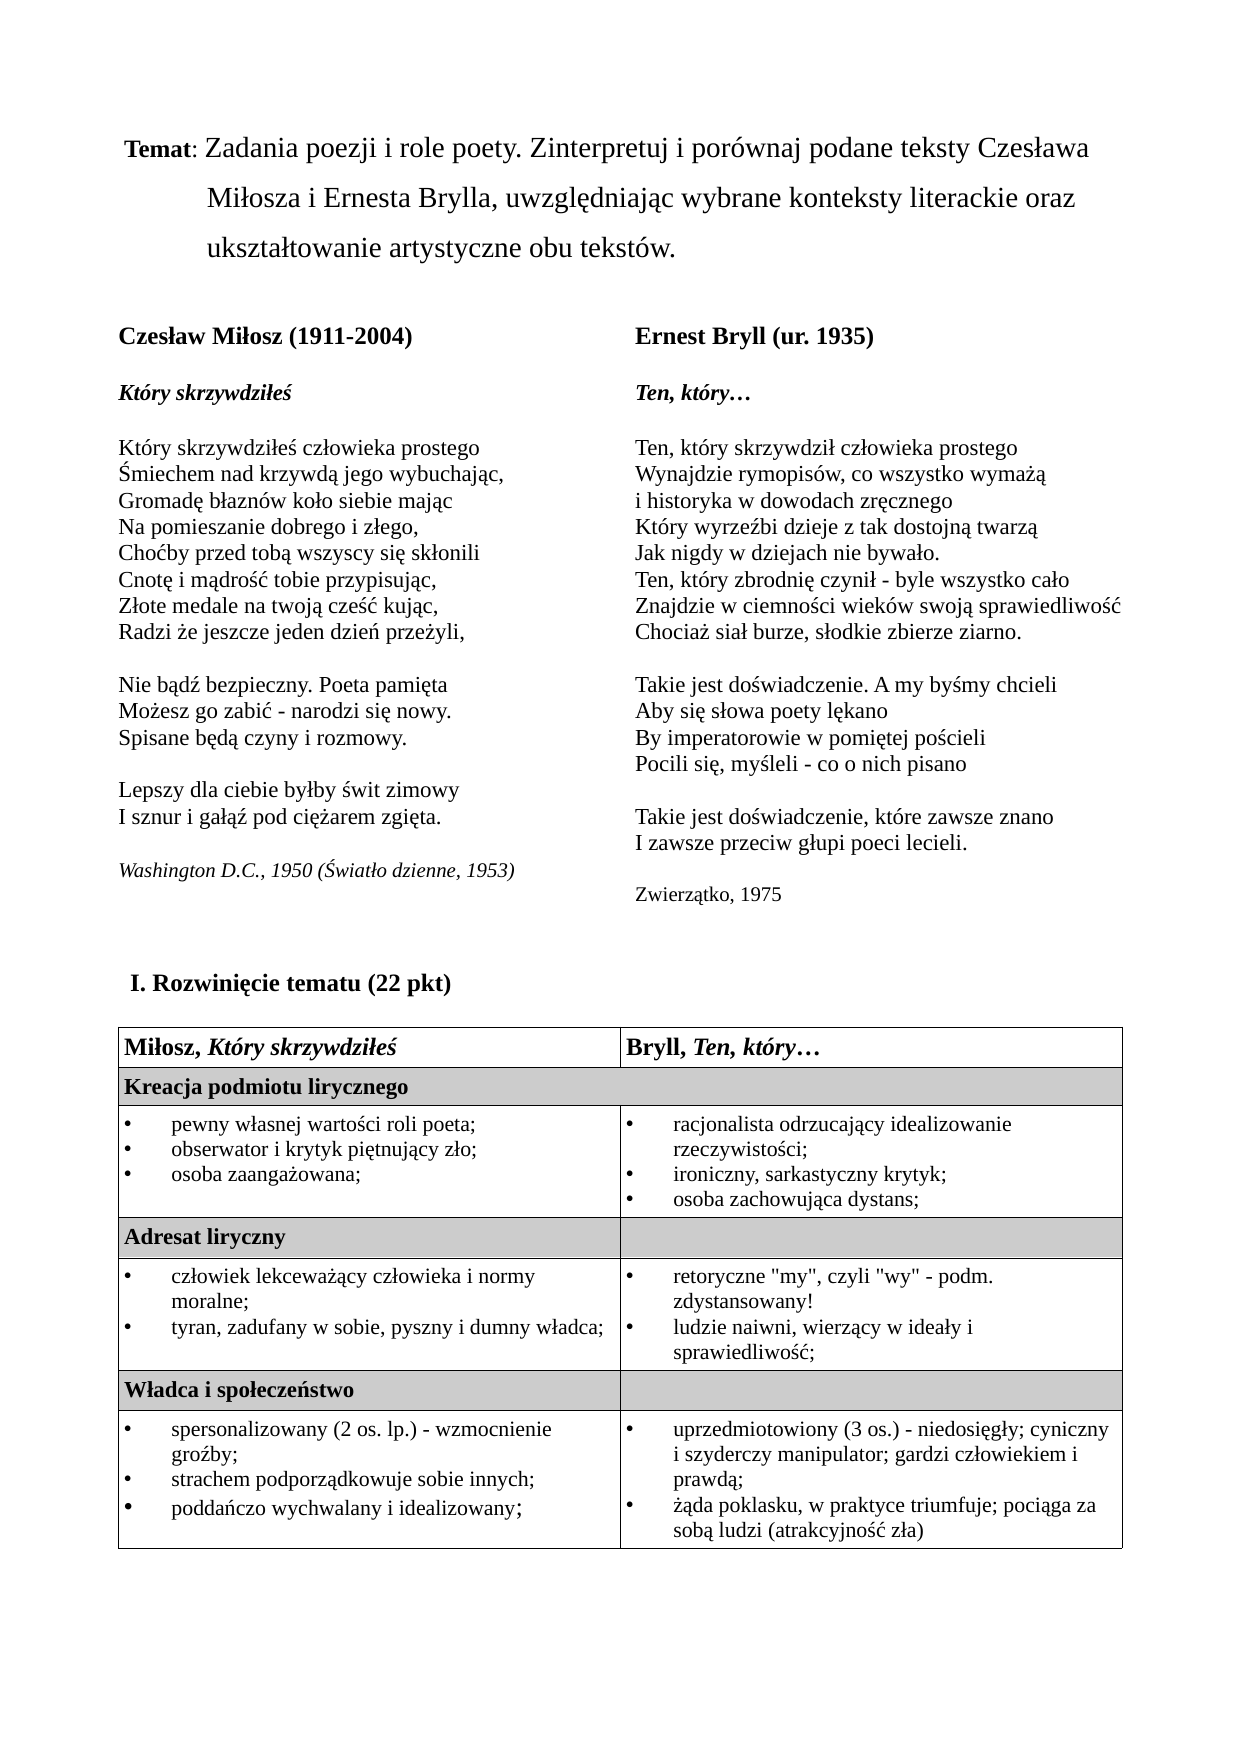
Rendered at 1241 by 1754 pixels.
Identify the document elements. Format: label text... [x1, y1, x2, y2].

text Ten, który… [635, 379, 1122, 405]
table_cell pewny własnej wartości roli poeta; obserwator i krytyk piętnujący zło; osoba zaangażowana; [119, 1106, 620, 1217]
table_cell Kreacja podmiotu lirycznego [119, 1068, 1122, 1105]
text Ten, który skrzywdził człowieka prostego [635, 434, 1122, 460]
table_header Miłosz, Który skrzywdziłeś [119, 1028, 620, 1067]
text Który skrzywdziłeś człowieka prostego [118, 434, 605, 460]
text Złote medale na twoją cześć kując, [118, 592, 605, 618]
text Nie bądź bezpieczny. Poeta pamięta [118, 671, 605, 697]
table_cell Władca i społeczeństwo [119, 1371, 620, 1410]
text By imperatorowie w pomiętej pościeli [635, 724, 1122, 750]
text Chociaż siał burze, słodkie zbierze ziarno. [635, 618, 1122, 645]
table_cell retoryczne "my", czyli "wy" - podm. zdystansowany! ludzie naiwni, wierzący w ideały i sprawiedliwość; [621, 1259, 1122, 1370]
table_cell człowiek lekceważący człowieka i normy moralne; tyran, zadufany w sobie, pyszny i dumny władca; [119, 1259, 620, 1370]
table_cell uprzedmiotowiony (3 os.) - niedosięgły; cyniczny i szyderczy manipulator; gardzi człowiekiem i prawdą; żąda poklasku, w praktyce triumfuje; pociąga za sobą ludzi (atrakcyjność zła) [621, 1411, 1122, 1548]
text Temat: Zadania poezji i role poety. Zinterpretuj i porównaj podane teksty Czesława Miłosza i Ernesta Brylla, uwzględniając wybrane konteksty literackie oraz ukształtowanie artystyczne obu tekstów. [124, 130, 1122, 264]
text I. Rozwinięcie tematu (22 pkt) [118, 968, 1122, 997]
text Znajdzie w ciemności wieków swoją sprawiedliwość [635, 592, 1122, 618]
text Na pomieszanie dobrego i złego, [118, 513, 605, 539]
text i historyka w dowodach zręcznego [635, 487, 1122, 513]
text I zawsze przeciw głupi poeci lecieli. [635, 829, 1122, 856]
text Takie jest doświadczenie, które zawsze znano [635, 803, 1122, 829]
text Cnotę i mądrość tobie przypisując, [118, 566, 605, 592]
text Radzi że jeszcze jeden dzień przeżyli, [118, 618, 605, 645]
text Wynajdzie rymopisów, co wszystko wymażą [635, 460, 1122, 487]
table_cell spersonalizowany (2 os. lp.) - wzmocnienie groźby; strachem podporządkowuje sobie innych; poddańczo wychwalany i idealizowany; [119, 1411, 620, 1548]
text Jak nigdy w dziejach nie bywało. [635, 539, 1122, 566]
text Takie jest doświadczenie. A my byśmy chcieli [635, 671, 1122, 697]
table_cell Adresat liryczny [119, 1218, 620, 1257]
text Pocili się, myśleli - co o nich pisano [635, 750, 1122, 777]
text Który skrzywdziłeś [118, 379, 605, 405]
text Ten, który zbrodnię czynił - byle wszystko cało [635, 566, 1122, 592]
text Czesław Miłosz (1911-2004) [118, 321, 605, 350]
text Lepszy dla ciebie byłby świt zimowy [118, 777, 605, 803]
text Spisane będą czyny i rozmowy. [118, 724, 605, 750]
text Ernest Bryll (ur. 1935) [635, 321, 1122, 350]
table_header Bryll, Ten, który… [621, 1028, 1122, 1067]
text Gromadę błaznów koło siebie mając [118, 487, 605, 513]
text Zwierzątko, 1975 [635, 882, 1122, 906]
table_cell [621, 1371, 1122, 1410]
table_cell [621, 1218, 1122, 1257]
text Możesz go zabić - narodzi się nowy. [118, 697, 605, 724]
text Choćby przed tobą wszyscy się skłonili [118, 539, 605, 566]
text I sznur i gałąź pod ciężarem zgięta. [118, 803, 605, 829]
table_cell racjonalista odrzucający idealizowanie rzeczywistości; ironiczny, sarkastyczny krytyk; osoba zachowująca dystans; [621, 1106, 1122, 1217]
text Washington D.C., 1950 (Światło dzienne, 1953) [118, 858, 605, 882]
text Aby się słowa poety lękano [635, 697, 1122, 724]
text Który wyrzeźbi dzieje z tak dostojną twarzą [635, 513, 1122, 539]
text Śmiechem nad krzywdą jego wybuchając, [118, 460, 605, 487]
